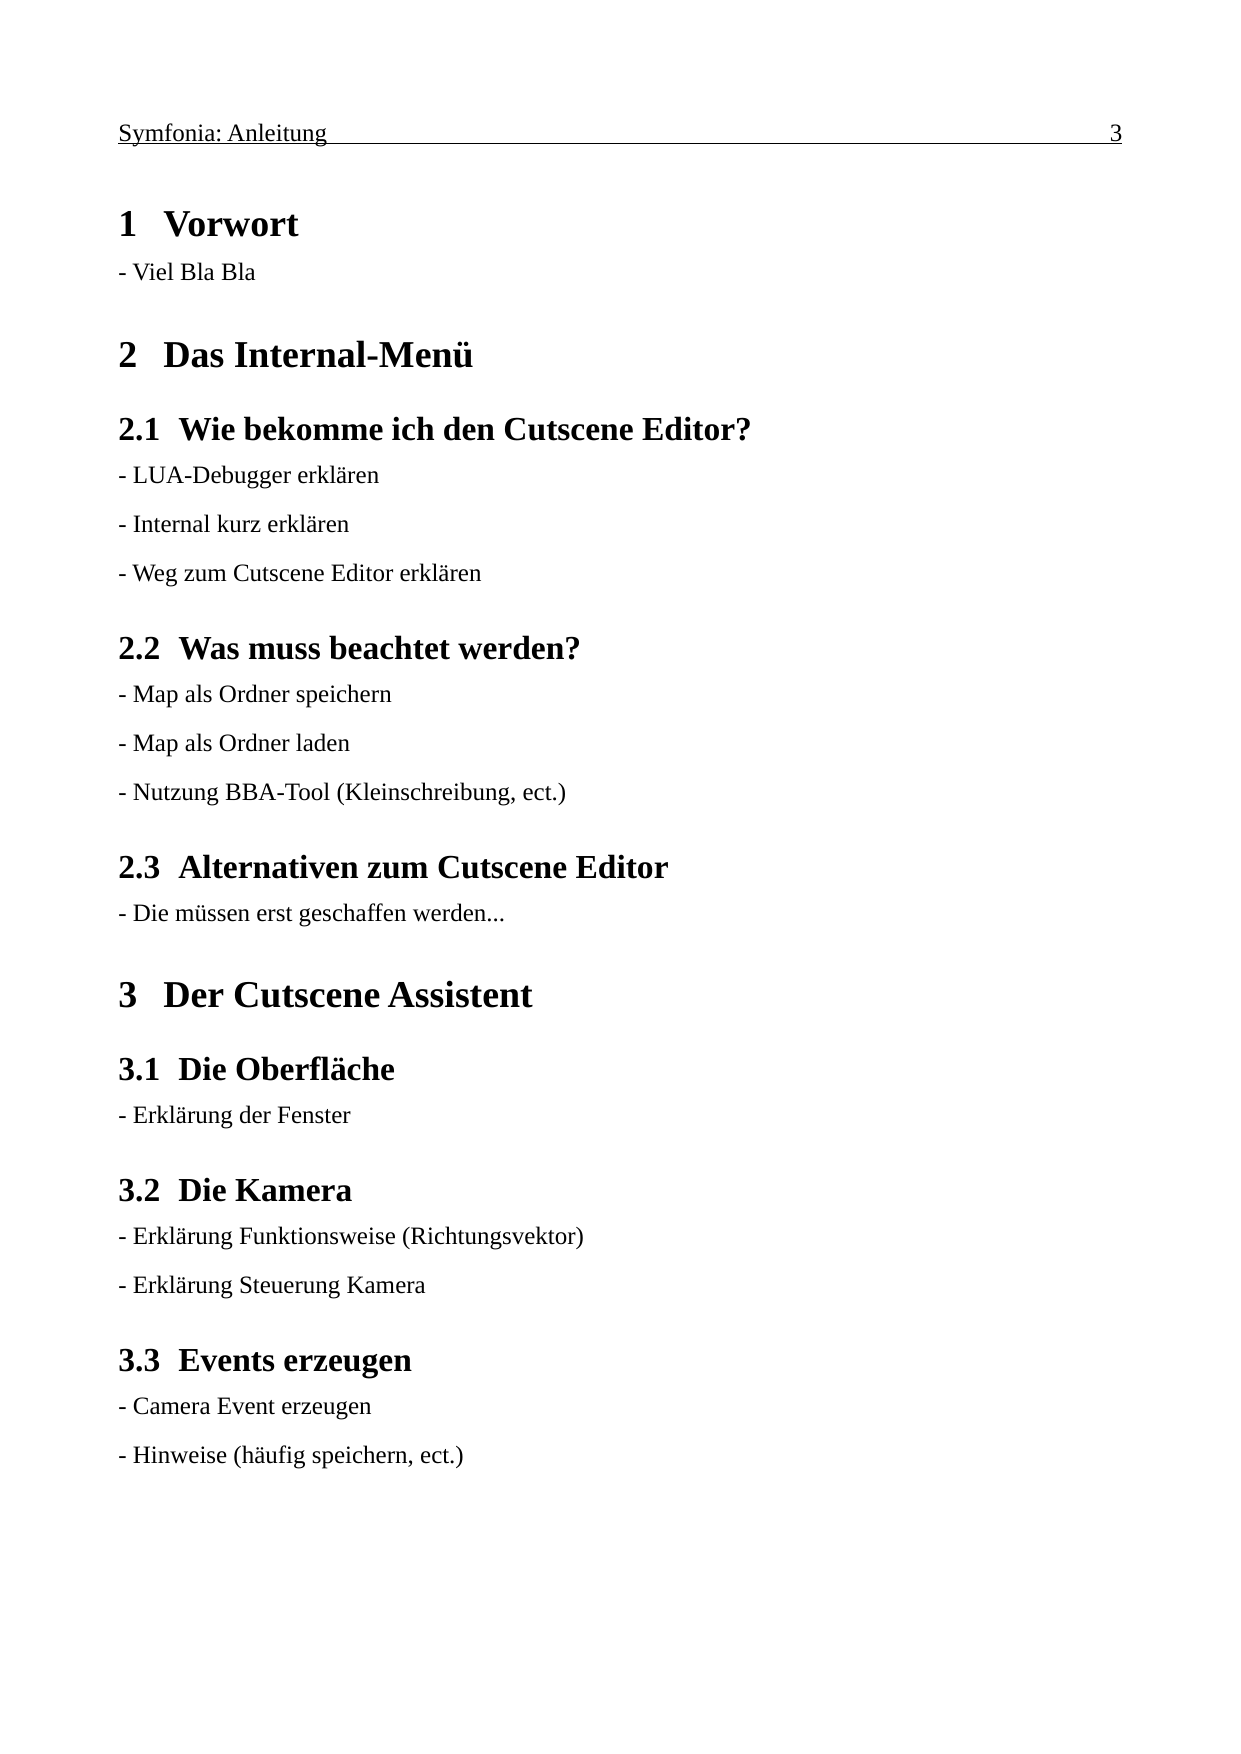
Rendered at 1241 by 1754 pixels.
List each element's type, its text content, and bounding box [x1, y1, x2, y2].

subtitle Vorwort [118, 201, 1122, 245]
text - Map als Ordner laden [118, 728, 1122, 757]
subtitle Events erzeugen [118, 1340, 1122, 1379]
text - Viel Bla Bla [118, 257, 1122, 286]
text - LUA-Debugger erklären [118, 460, 1122, 488]
text - Erklärung Steuerung Kamera [118, 1270, 1122, 1299]
text - Map als Ordner speichern [118, 679, 1122, 708]
text - Erklärung der Fenster [118, 1100, 1122, 1129]
subtitle Die Oberfläche [118, 1049, 1122, 1088]
text - Die müssen erst geschaffen werden... [118, 898, 1122, 927]
text - Nutzung BBA-Tool (Kleinschreibung, ect.) [118, 777, 1122, 806]
text - Camera Event erzeugen [118, 1391, 1122, 1420]
subtitle Der Cutscene Assistent [118, 972, 1122, 1016]
subtitle Was muss beachtet werden? [118, 628, 1122, 666]
subtitle Das Internal-Menü [118, 332, 1122, 375]
subtitle Die Kamera [118, 1170, 1122, 1209]
text - Internal kurz erklären [118, 509, 1122, 537]
text - Hinweise (häufig speichern, ect.) [118, 1440, 1122, 1469]
subtitle Alternativen zum Cutscene Editor [118, 847, 1122, 886]
text - Erklärung Funktionsweise (Richtungsvektor) [118, 1221, 1122, 1250]
subtitle Wie bekomme ich den Cutscene Editor? [118, 408, 1122, 447]
text - Weg zum Cutscene Editor erklären [118, 558, 1122, 587]
